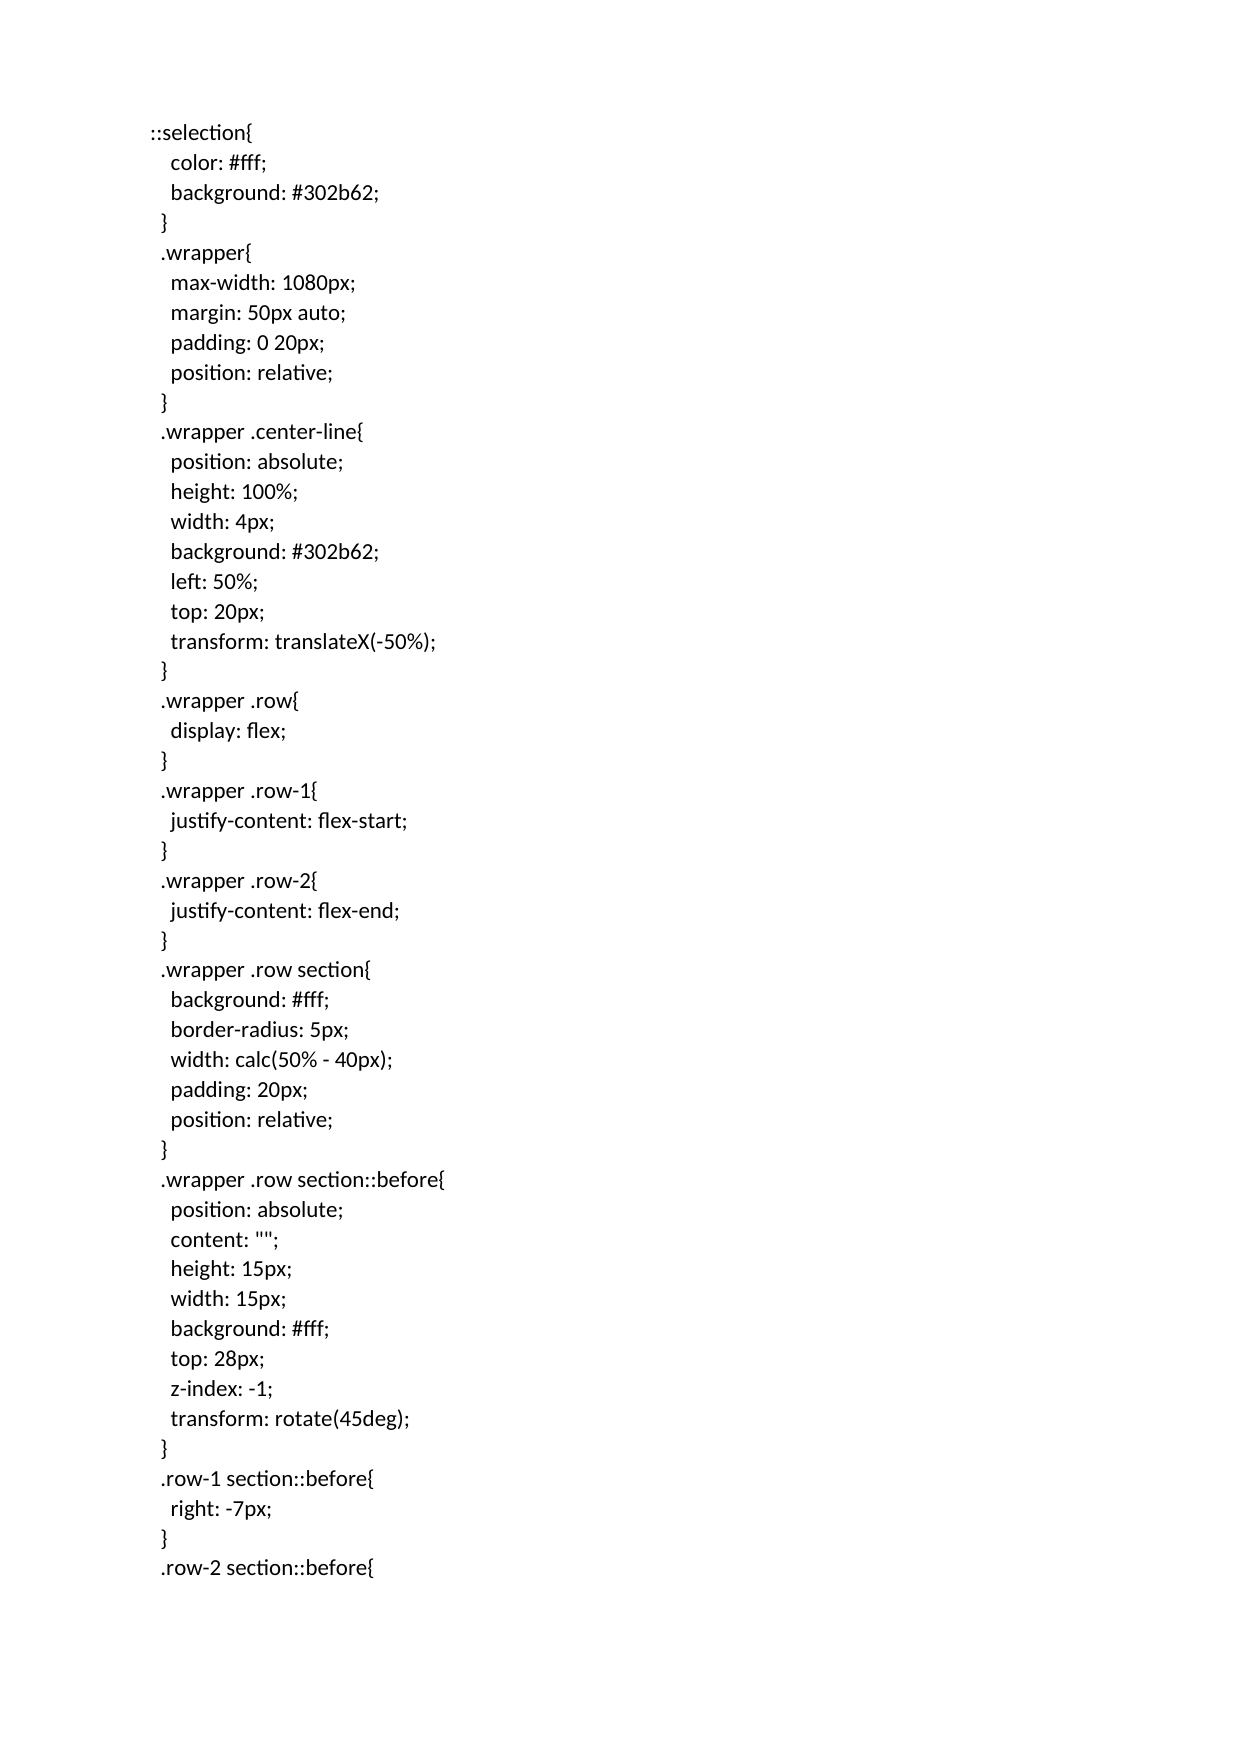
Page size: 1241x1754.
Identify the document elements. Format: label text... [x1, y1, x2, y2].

text ::selection{ color: #fff; background: #302b62; } .wrapper{ max-width: 1080px; margin: 50px auto; padding: 0 20px; position: relative; } .wrapper .center-line{ position: absolute; height: 100%; width: 4px; background: #302b62; left: 50%; top: 20px; transform: translateX(-50%); } .wrapper .row{ display: flex; } .wrapper .row-1{ justify-content: flex-start; } .wrapper .row-2{ justify-content: flex-end; } .wrapper .row section{ background: #fff; border-radius: 5px; width: calc(50% - 40px); padding: 20px; position: relative; } .wrapper .row section::before{ position: absolute; content: ""; height: 15px; width: 15px; background: #fff; top: 28px; z-index: -1; transform: rotate(45deg); } .row-1 section::before{ right: -7px; } .row-2 section::before{ [150, 89, 1090, 1582]
